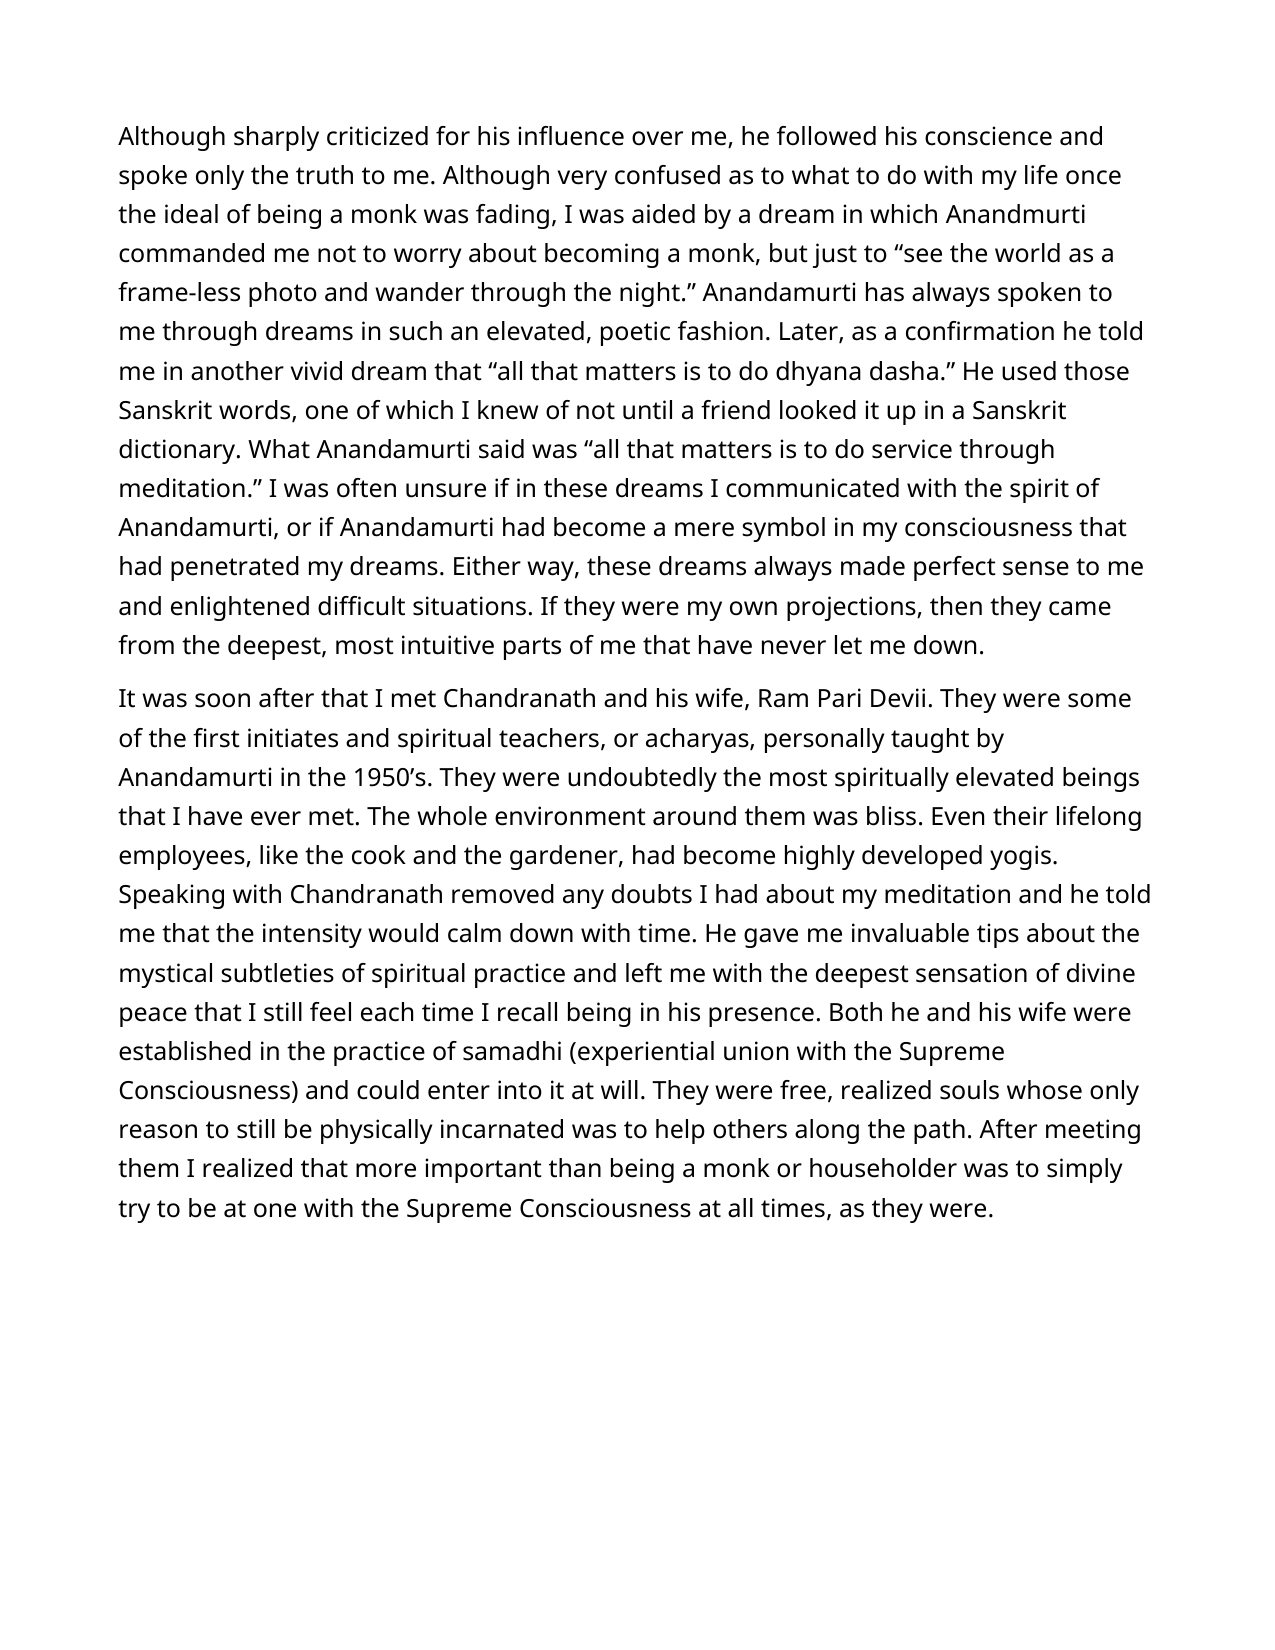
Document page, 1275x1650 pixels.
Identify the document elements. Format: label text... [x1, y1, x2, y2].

text Although sharply criticized for his influence over me, he followed his conscience and spoke only the truth to me. Although very confused as to what to do with my life once the ideal of being a monk was fading, I was aided by a dream in which Anandmurti commanded me not to worry about becoming a monk, but just to “see the world as a frame-less photo and wander through the night.” Anandamurti has always spoken to me through dreams in such an elevated, poetic fashion. Later, as a confirmation he told me in another vivid dream that “all that matters is to do dhyana dasha.” He used those Sanskrit words, one of which I knew of not until a friend looked it up in a Sanskrit dictionary. What Anandamurti said was “all that matters is to do service through meditation.” I was often unsure if in these dreams I communicated with the spirit of Anandamurti, or if Anandamurti had become a mere symbol in my consciousness that had penetrated my dreams. Either way, these dreams always made perfect sense to me and enlightened difficult situations. If they were my own projections, then they came from the deepest, most intuitive parts of me that have never let me down. [118, 118, 1157, 661]
text It was soon after that I met Chandranath and his wife, Ram Pari Devii. They were some of the first initiates and spiritual teachers, or acharyas, personally taught by Anandamurti in the 1950’s. They were undoubtedly the most spiritually elevated beings that I have ever met. The whole environment around them was bliss. Even their lifelong employees, like the cook and the gardener, had become highly developed yogis. Speaking with Chandranath removed any doubts I had about my meditation and he told me that the intensity would calm down with time. He gave me invaluable tips about the mystical subtleties of spiritual practice and left me with the deepest sensation of divine peace that I still feel each time I recall being in his presence. Both he and his wife were established in the practice of samadhi (experiential union with the Supreme Consciousness) and could enter into it at will. They were free, realized souls whose only reason to still be physically incarnated was to help others along the path. After meeting them I realized that more important than being a monk or householder was to simply try to be at one with the Supreme Consciousness at all times, as they were. [118, 681, 1157, 1224]
